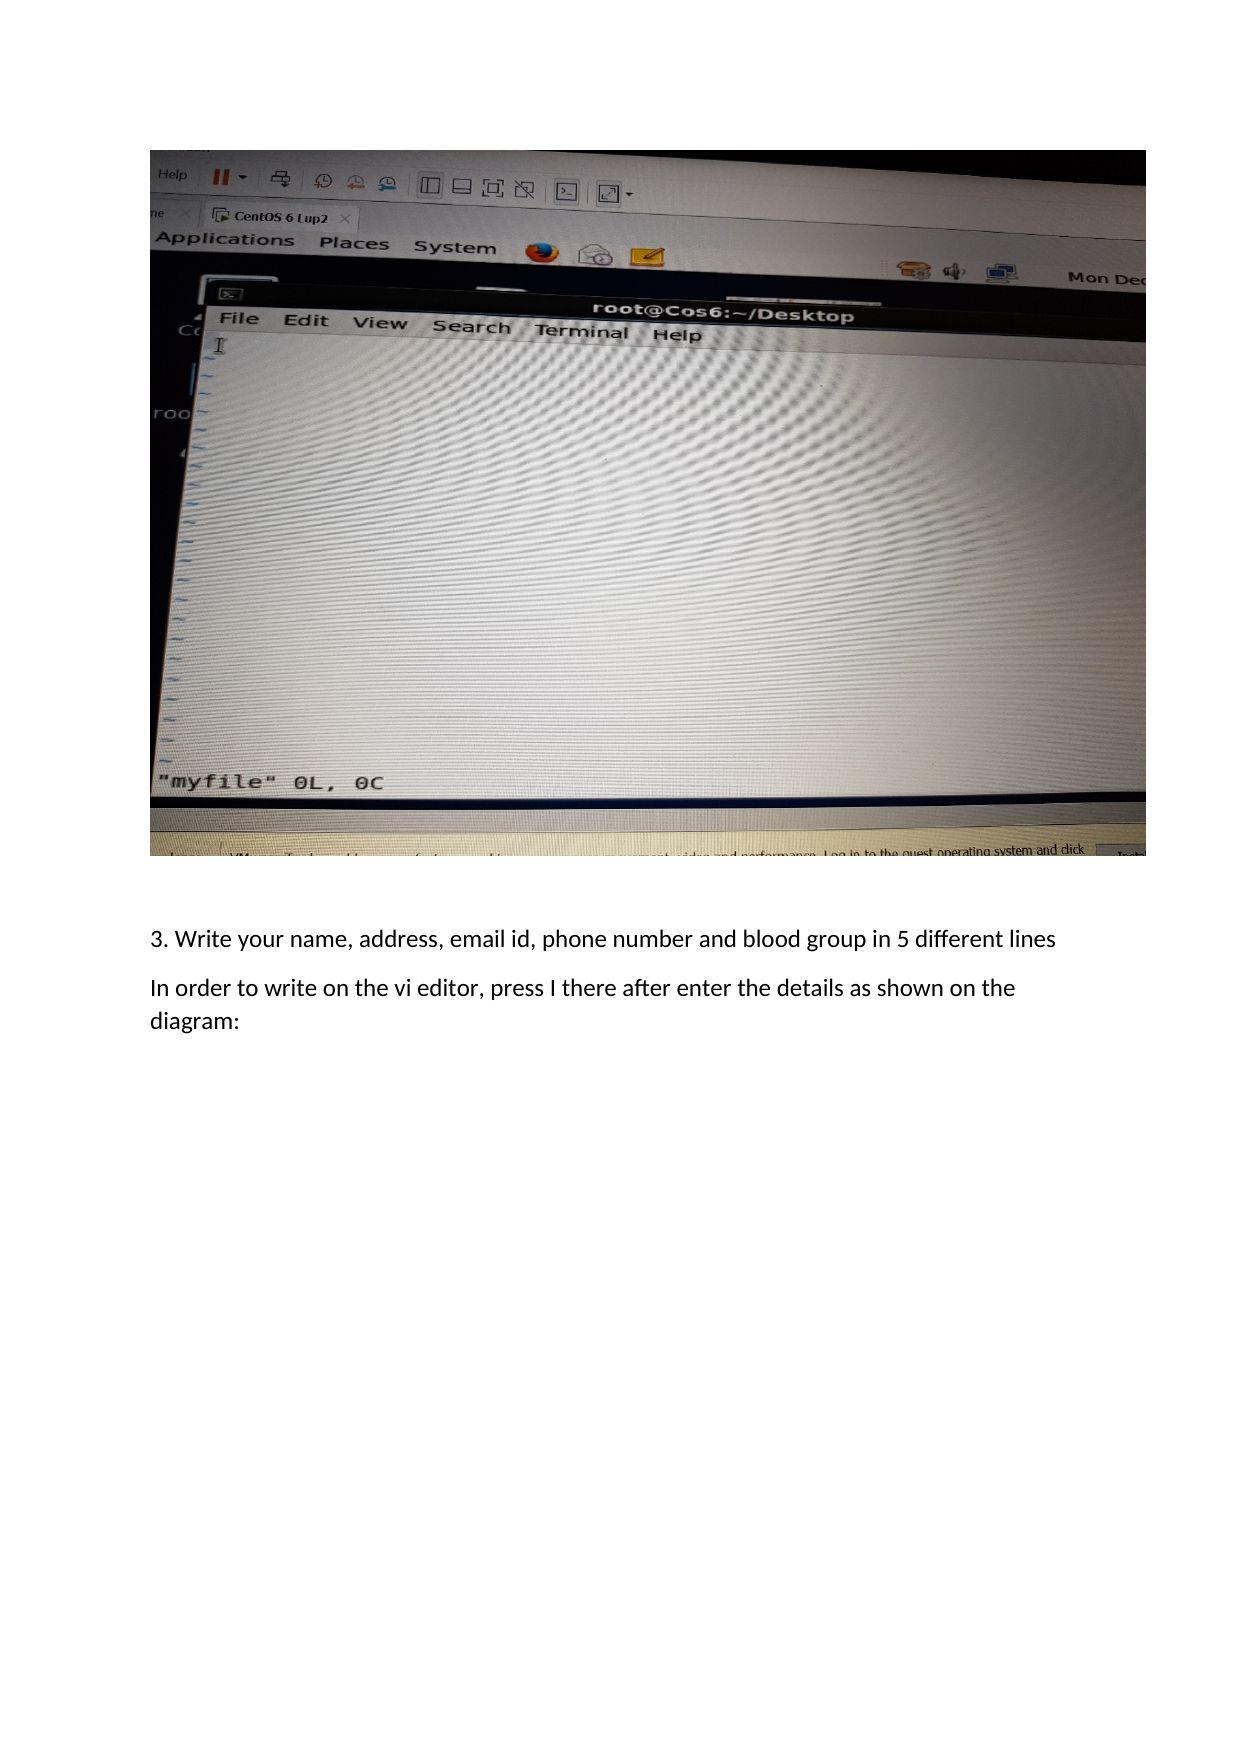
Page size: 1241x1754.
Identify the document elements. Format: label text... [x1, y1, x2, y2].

text 3. Write your name, address, email id, phone number and blood group in 5 different lines [150, 923, 1090, 953]
text In order to write on the vi editor, press I there after enter the details as shown on the diagram: [150, 972, 1090, 1035]
